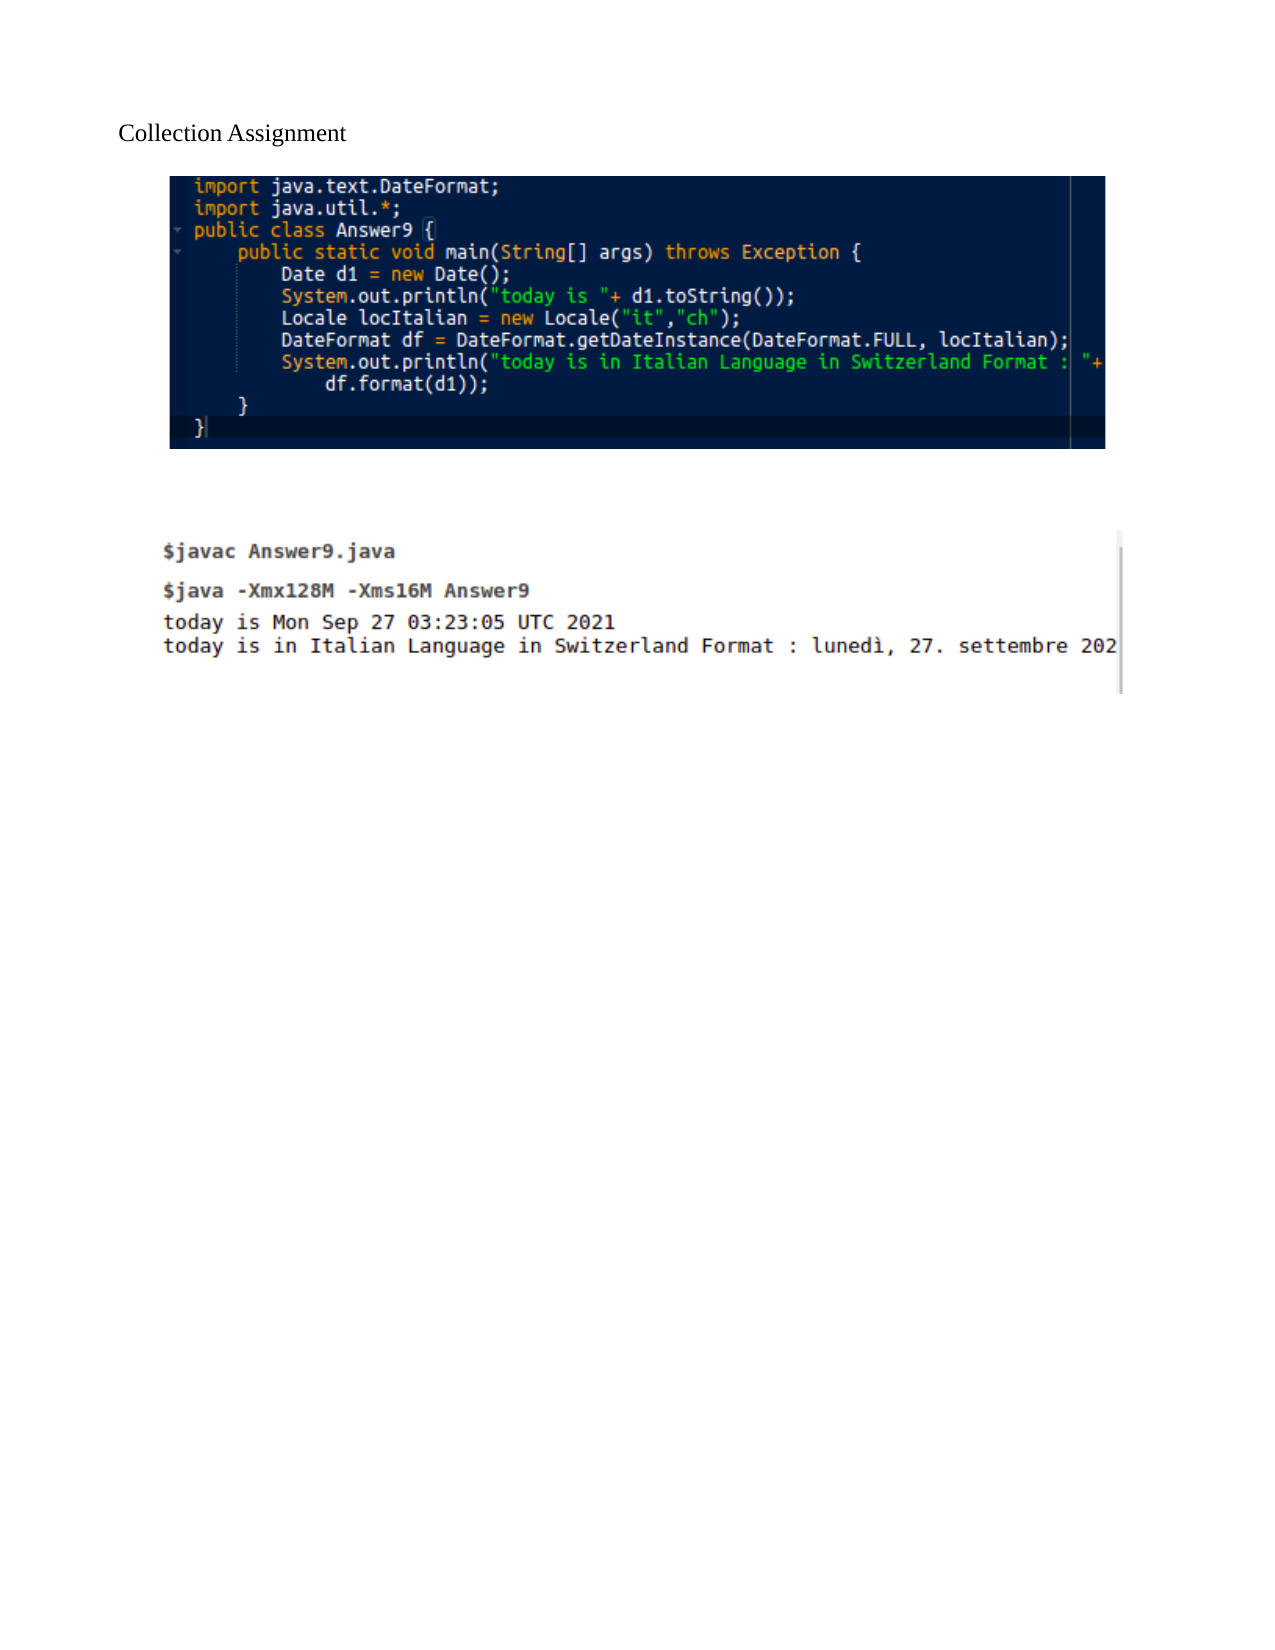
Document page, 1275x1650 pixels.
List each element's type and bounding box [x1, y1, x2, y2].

picture [169, 176, 1106, 449]
picture [152, 530, 1123, 694]
